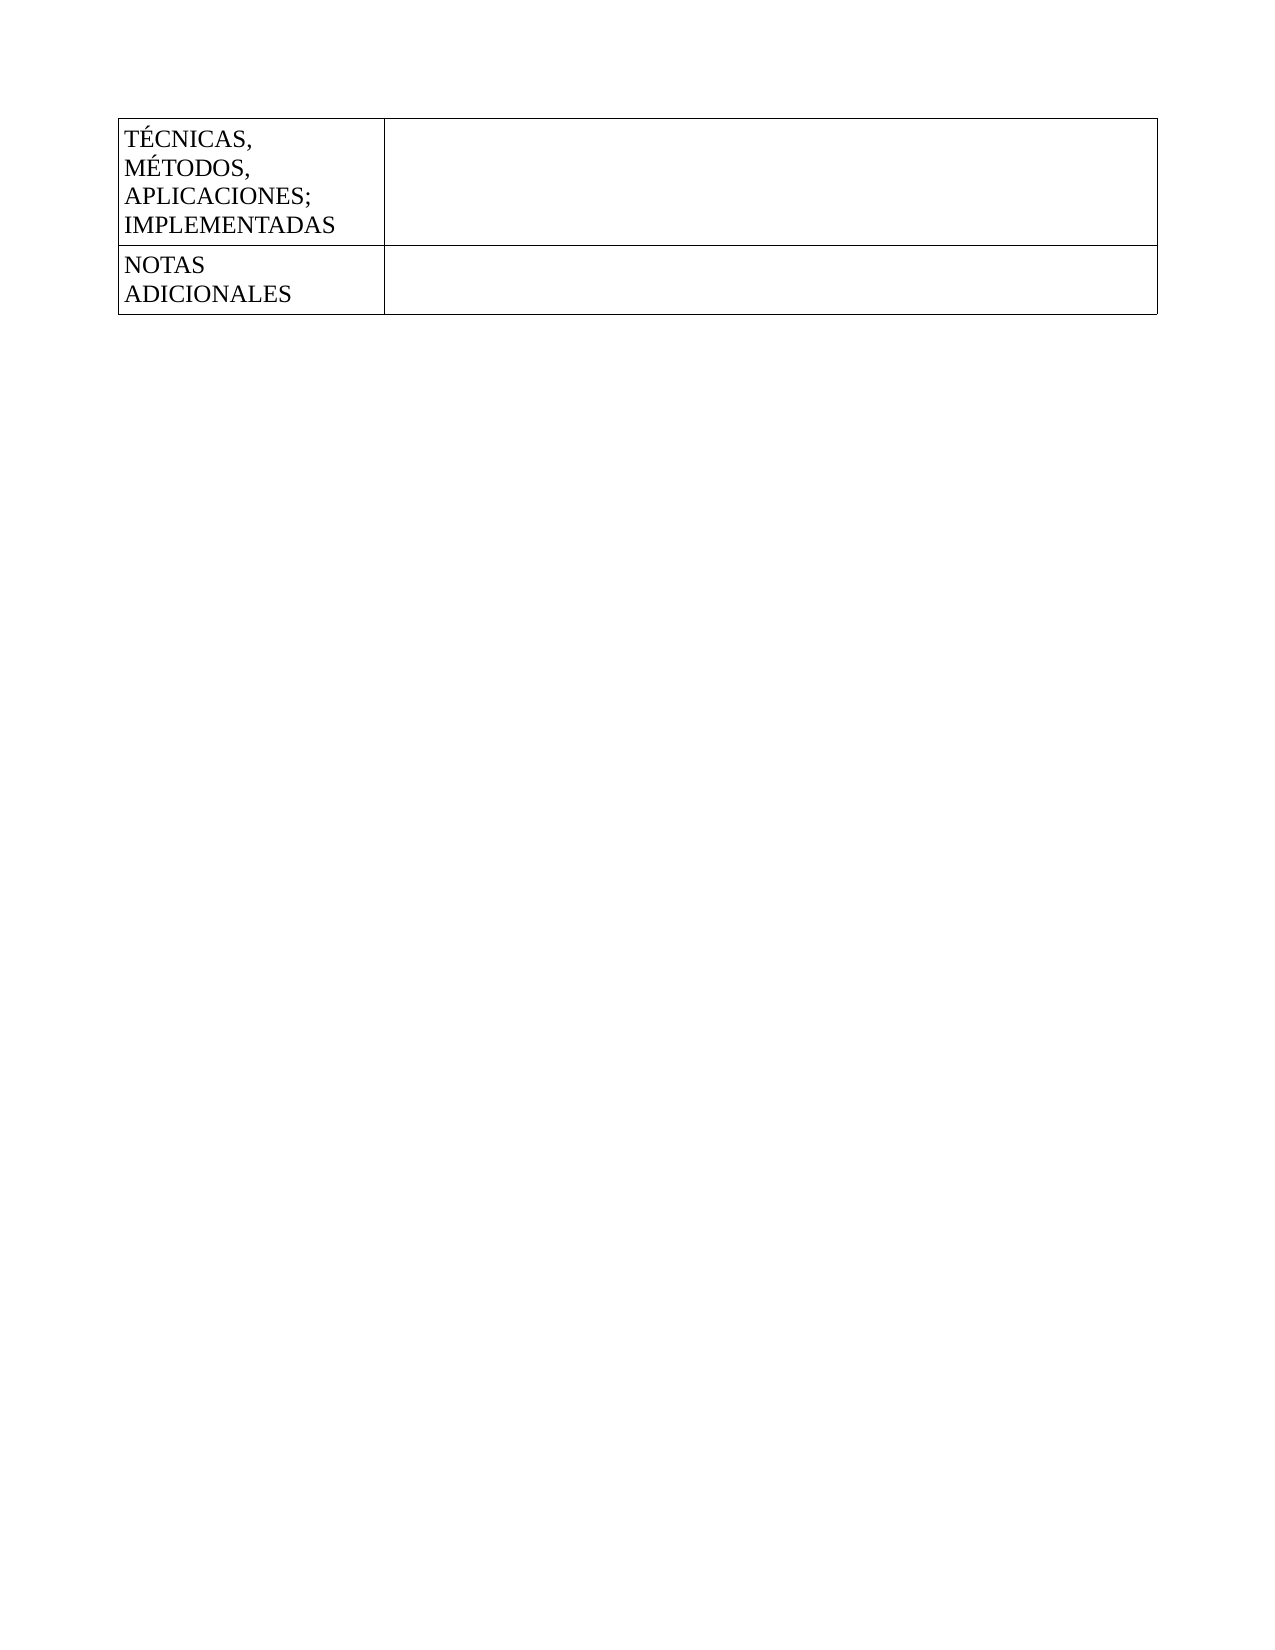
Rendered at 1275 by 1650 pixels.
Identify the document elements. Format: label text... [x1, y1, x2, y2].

table_cell [385, 246, 1157, 314]
table_cell [385, 119, 1157, 245]
table_cell NOTAS ADICIONALES [119, 246, 384, 314]
table_cell TÉCNICAS, MÉTODOS, APLICACIONES; IMPLEMENTADAS [119, 119, 384, 245]
